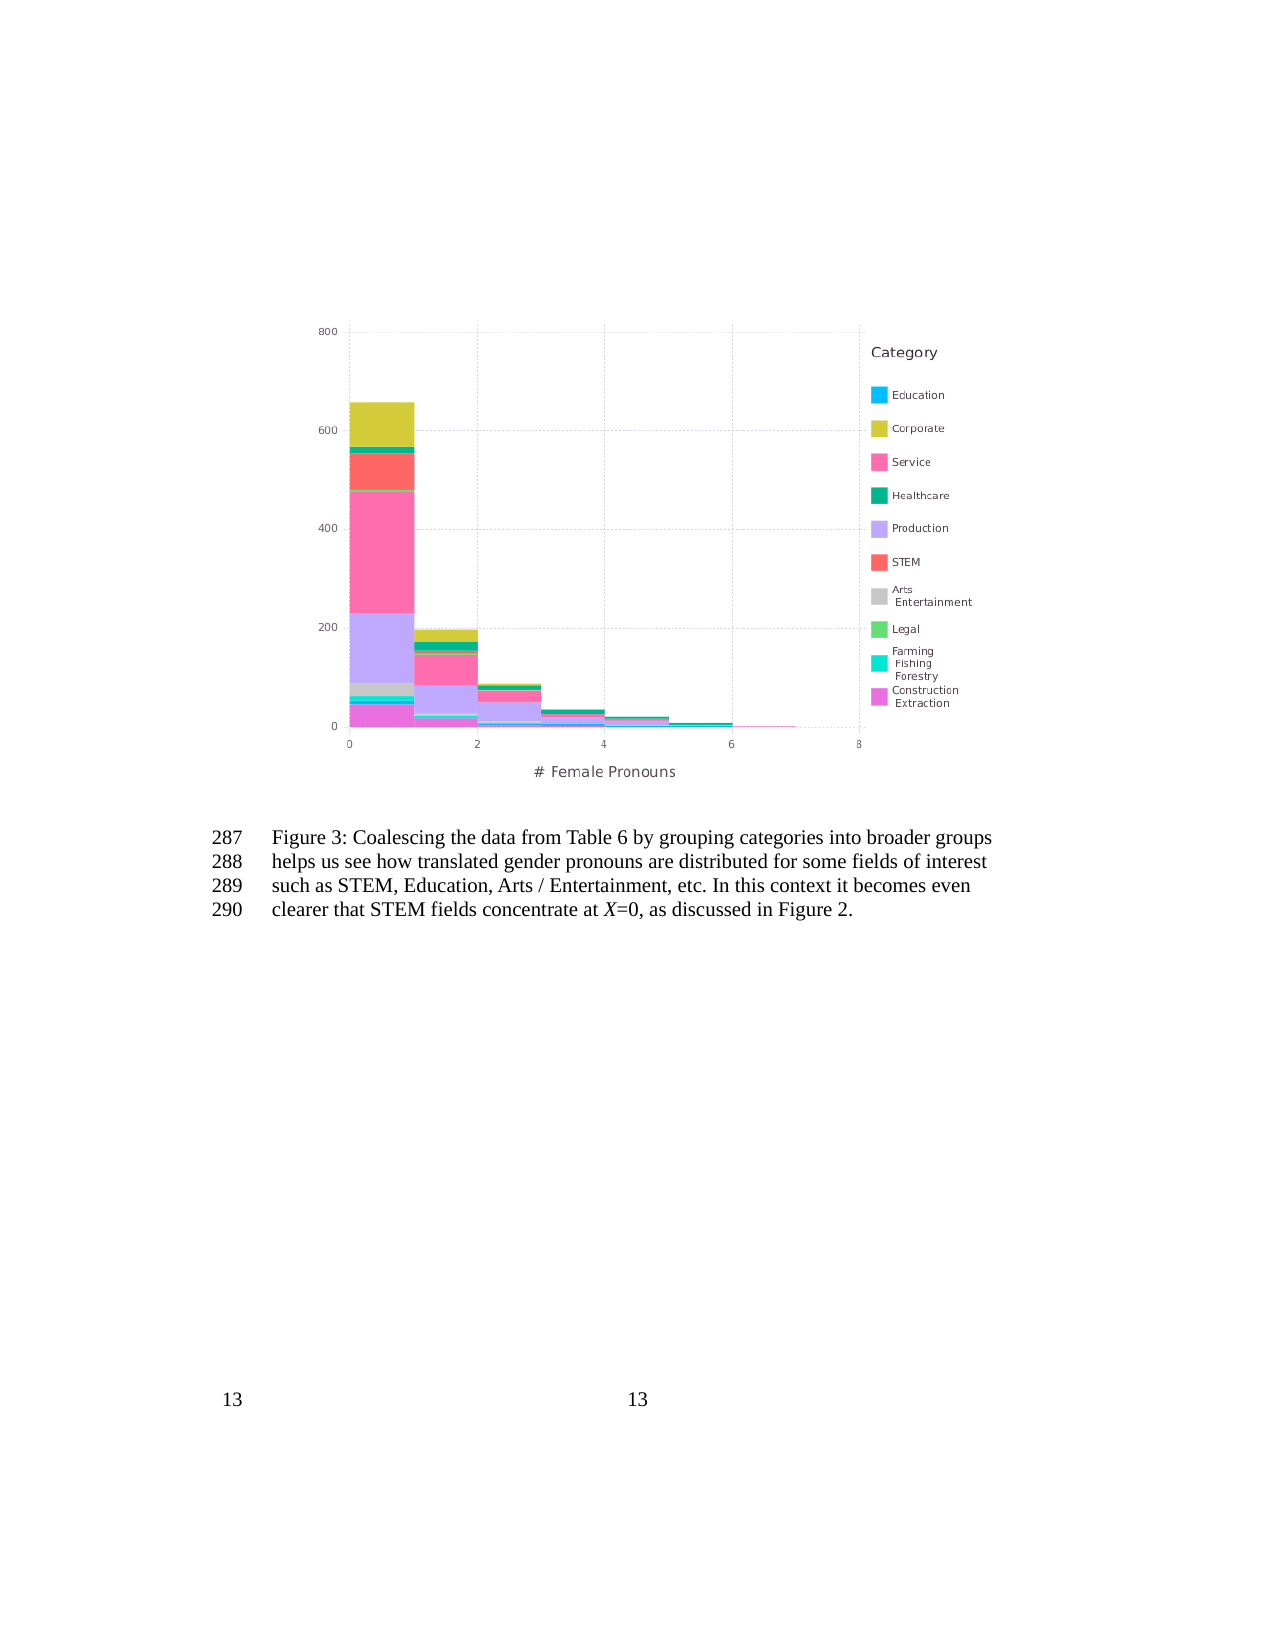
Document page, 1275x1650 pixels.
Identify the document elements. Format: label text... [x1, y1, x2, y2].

picture [278, 286, 997, 825]
text Figure 3: Coalescing the data from Table 6 by grouping categories into broader groups helps us see how translated gender pronouns are distributed for some fields of interest such as STEM, Education, Arts / Entertainment, etc. In this context it becomes even clearer that STEM fields concentrate at X=0, as discussed in Figure 2.". " 62 [272, 286, 1003, 921]
